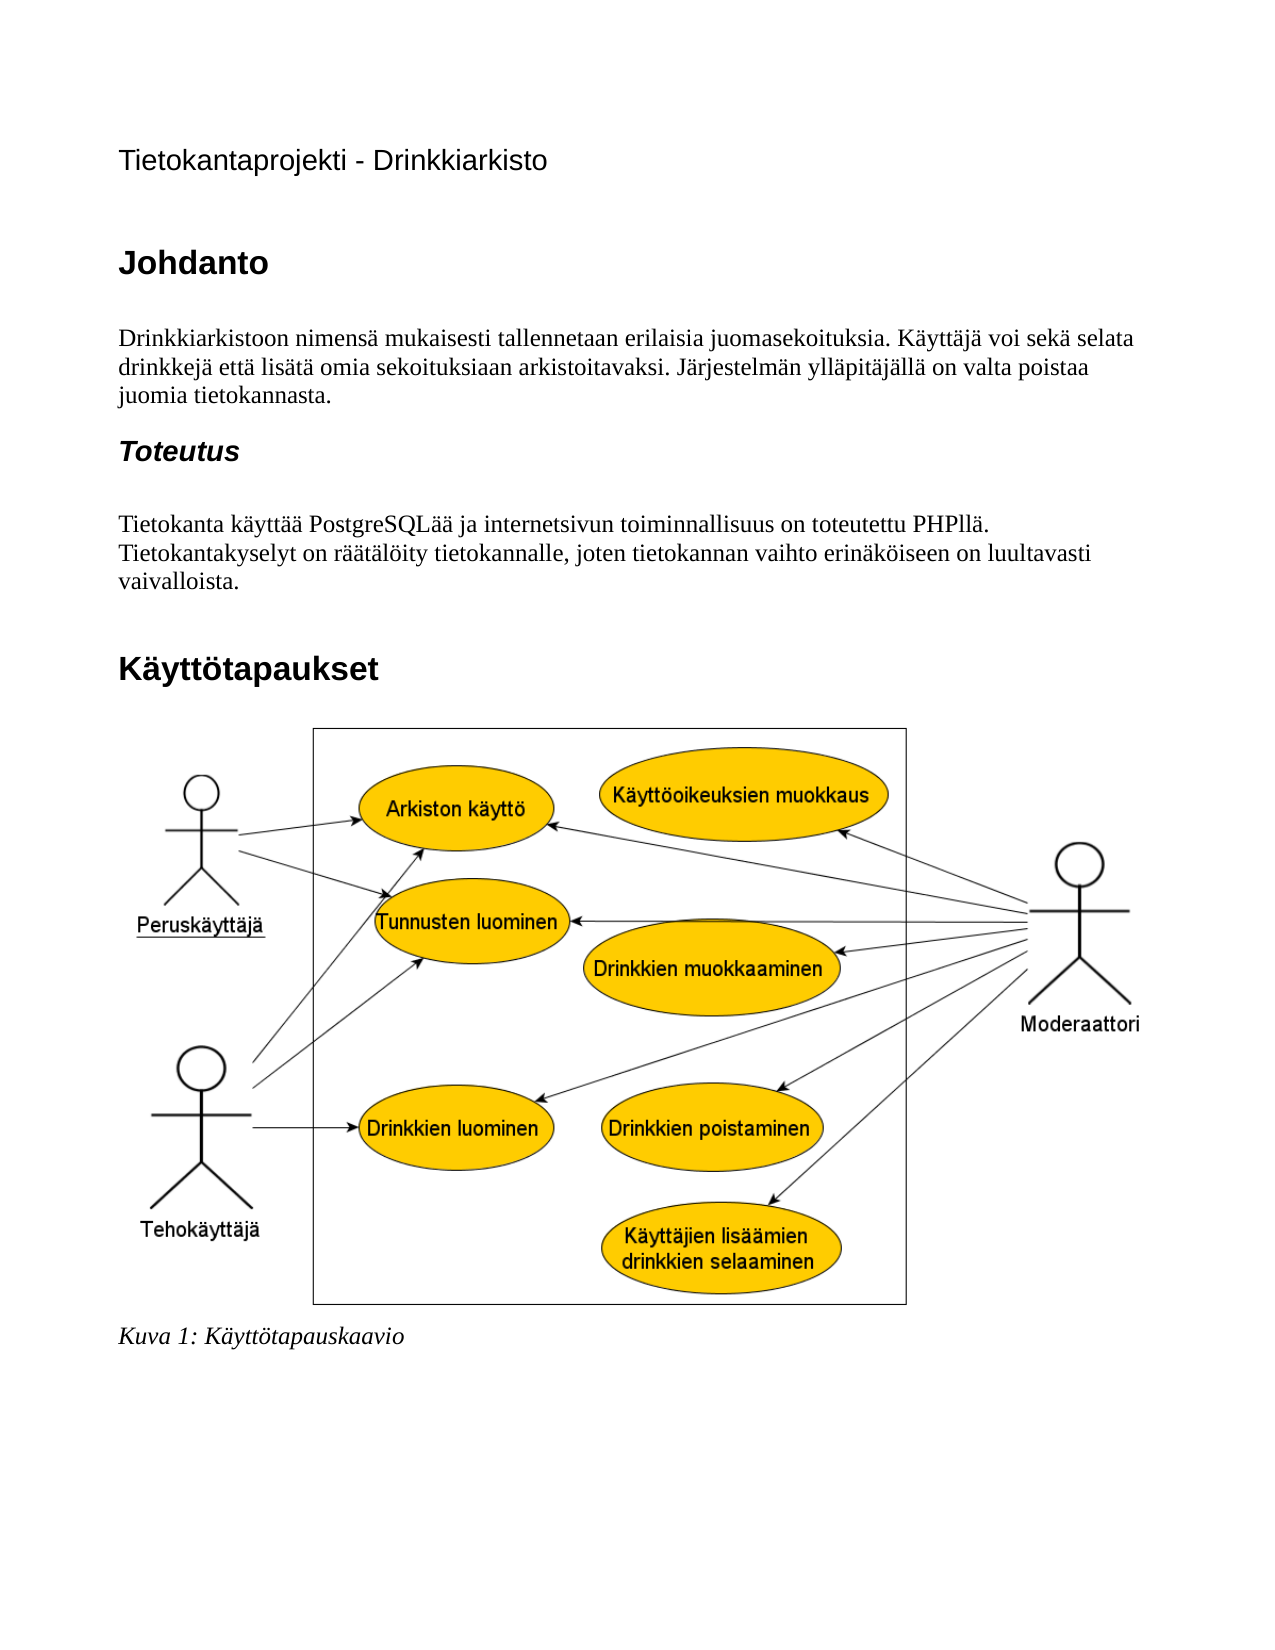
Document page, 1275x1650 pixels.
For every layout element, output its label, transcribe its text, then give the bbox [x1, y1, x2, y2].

subtitle Toteutus [118, 434, 1157, 468]
text Drinkkiarkistoon nimensä mukaisesti tallennetaan erilaisia juomasekoituksia. Käyttäjä voi sekä selata drinkkejä että lisätä omia sekoituksiaan arkistoitavaksi. Järjestelmän ylläpitäjällä on valta poistaa juomia tietokannasta. [118, 323, 1157, 409]
picture [118, 712, 1158, 1321]
text Tietokanta käyttää PostgreSQLää ja internetsivun toiminnallisuus on toteutettu PHPllä. Tietokantakyselyt on räätälöity tietokannalle, joten tietokannan vaihto erinäköiseen on luultavasti vaivalloista. [118, 509, 1157, 595]
subtitle Käyttötapaukset [118, 649, 1157, 687]
text Kuva 1: Käyttötapauskaavio [118, 1321, 1157, 1349]
subtitle Johdanto [118, 243, 1157, 282]
subtitle Tietokantaprojekti - Drinkkiarkisto [118, 143, 1157, 177]
